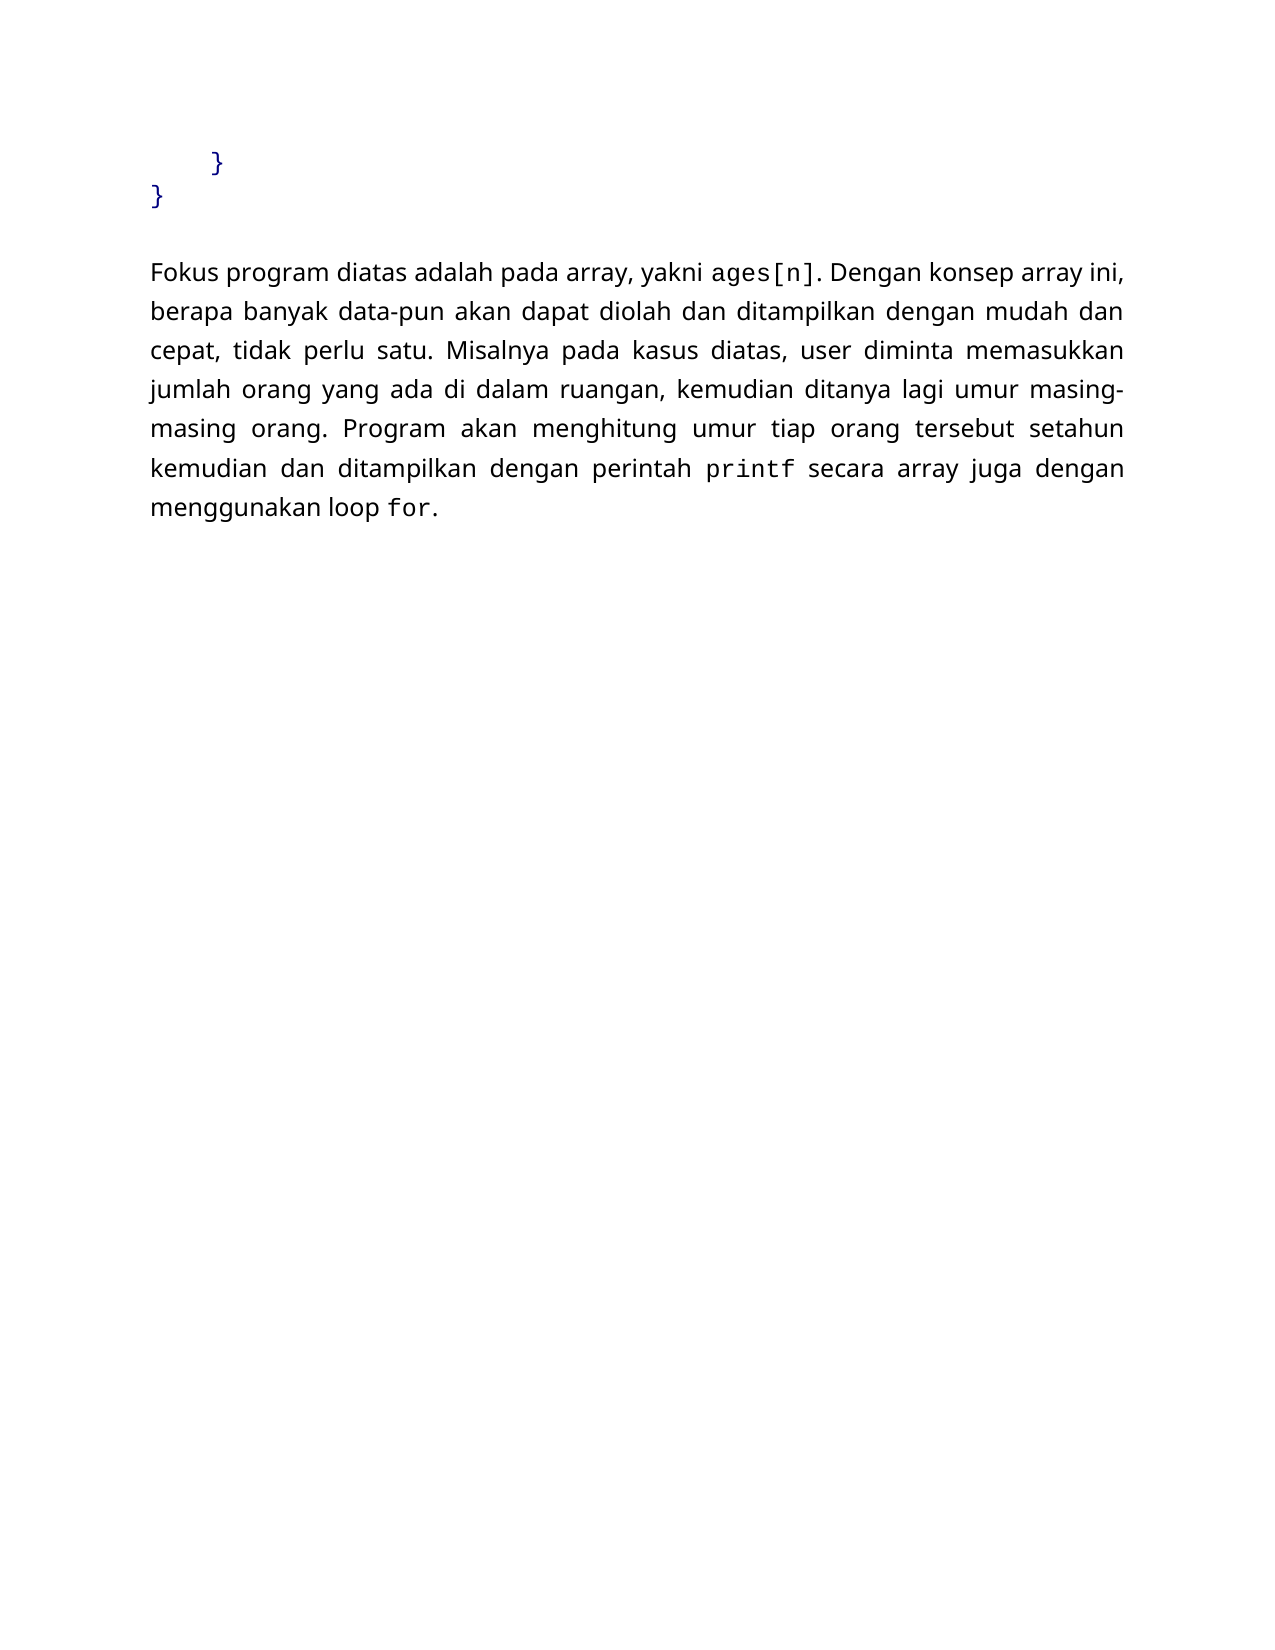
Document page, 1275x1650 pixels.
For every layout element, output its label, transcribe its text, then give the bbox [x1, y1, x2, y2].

text Fokus program diatas adalah pada array, yakni ages[n]. Dengan konsep array ini, berapa banyak data-pun akan dapat diolah dan ditampilkan dengan mudah dan cepat, tidak perlu satu. Misalnya pada kasus diatas, user diminta memasukkan jumlah orang yang ada di dalam ruangan, kemudian ditanya lagi umur masing-masing orang. Program akan menghitung umur tiap orang tersebut setahun kemudian dan ditampilkan dengan perintah printf secara array juga dengan menggunakan loop for. [150, 254, 1125, 524]
text } } [150, 150, 1125, 211]
